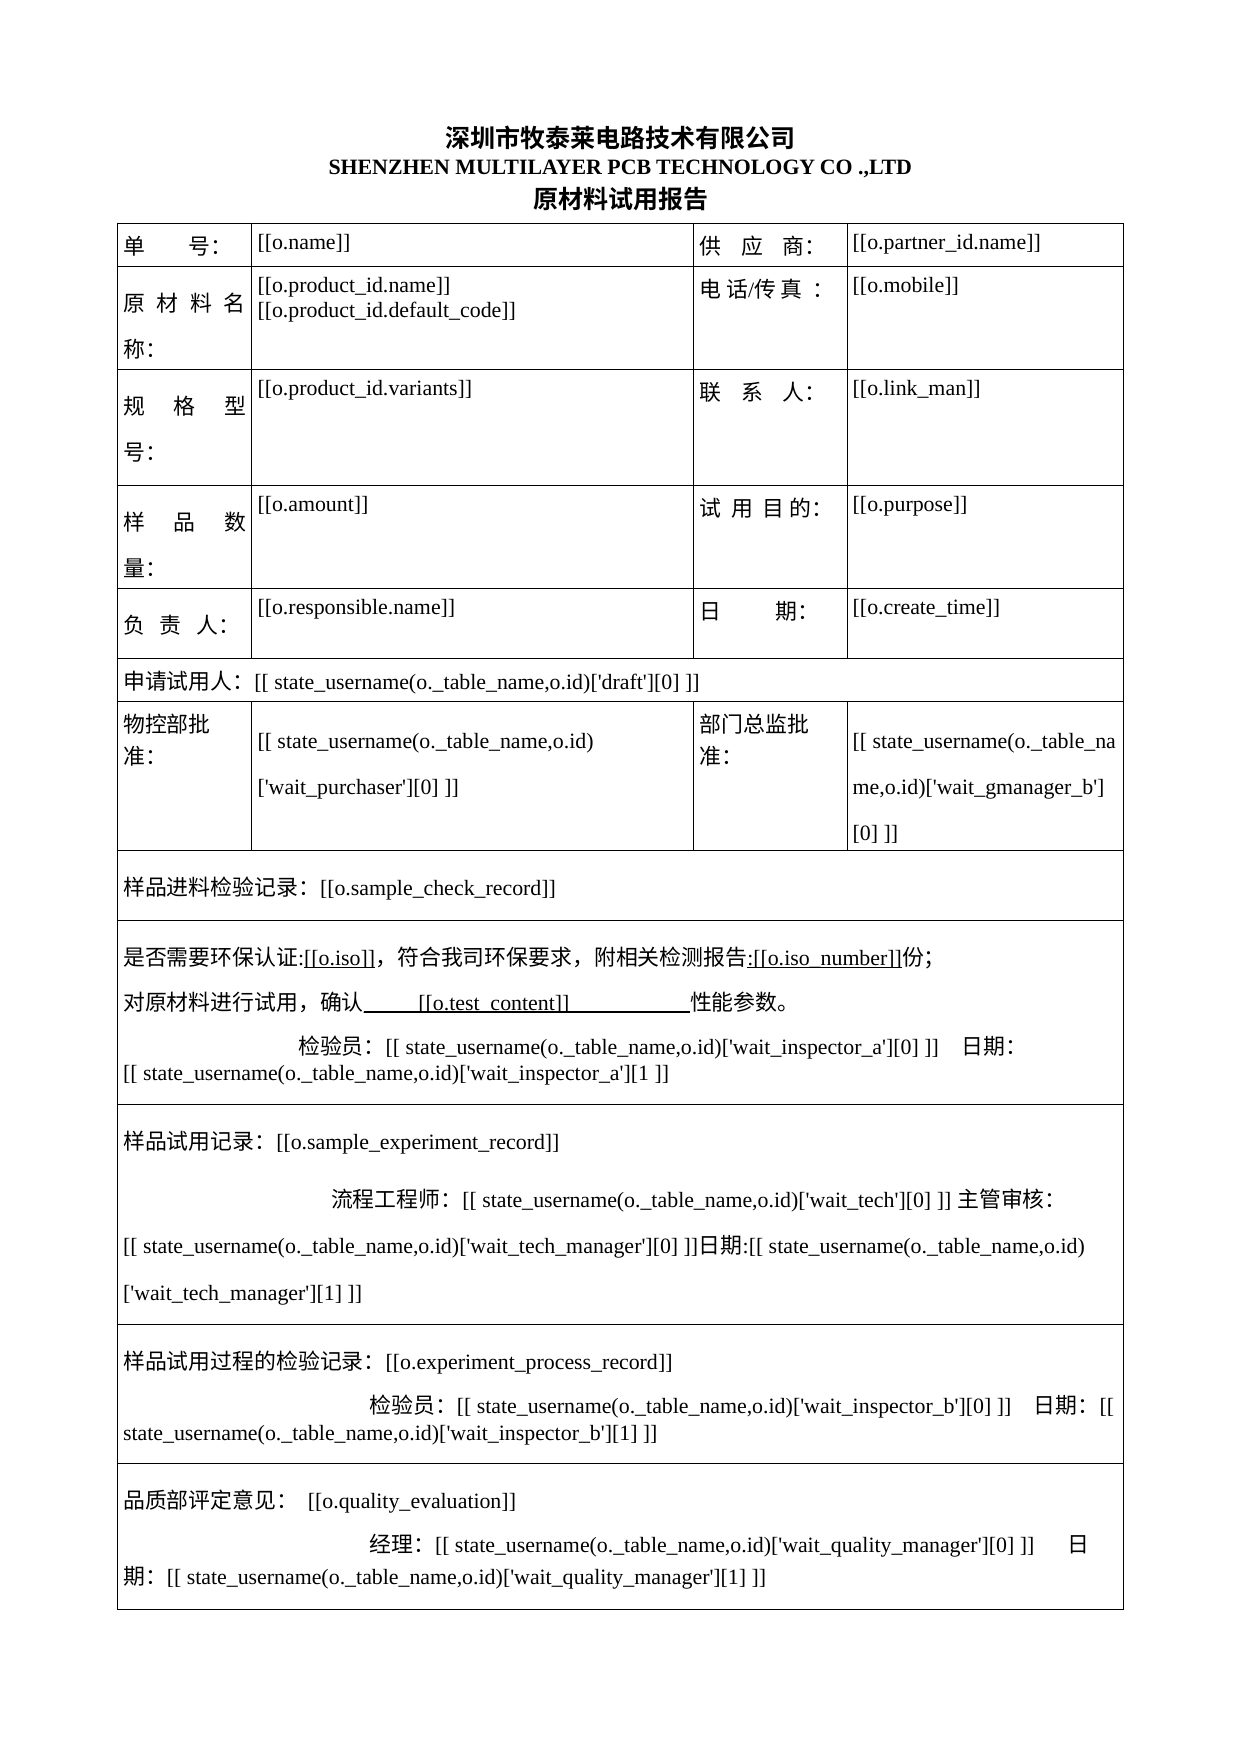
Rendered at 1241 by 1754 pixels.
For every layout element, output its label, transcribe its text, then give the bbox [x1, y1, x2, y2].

table_cell 负 责 人： [118, 589, 251, 658]
table_cell 申请试用人：[[ state_username(o._table_name,o.id)['draft'][0] ]] [118, 659, 1123, 701]
table_cell [[o.partner_id.name]] [848, 224, 1123, 266]
table_cell 原材料名称： [118, 267, 251, 369]
table_cell 规 格 型 号： [118, 370, 251, 485]
table_cell [[o.responsible.name]] [252, 589, 693, 658]
table_cell [[o.create_time]] [848, 589, 1123, 658]
table_cell [[ state_username(o._table_name,o.id)['wait_gmanager_b'][0] ]] [848, 702, 1123, 850]
table_cell 样 品 数 量： [118, 486, 251, 588]
table_cell 试 用 目 的： [694, 486, 847, 588]
table_cell 样品试用过程的检验记录：[[o.experiment_process_record]] 检验员：[[ state_username(o._table_name,o.id)['wait_inspector_b'][0] ]] 日期：[[ state_username(o._table_name,o.id)['wait_inspector_b'][1] ]] [118, 1325, 1123, 1463]
table_cell [[o.amount]] [252, 486, 693, 588]
table_cell [[o.product_id.name]] [[o.product_id.default_code]] [252, 267, 693, 369]
table_cell [[o.product_id.variants]] [252, 370, 693, 485]
table_cell [[ state_username(o._table_name,o.id)['wait_purchaser'][0] ]] [252, 702, 693, 850]
table_cell [[o.link_man]] [848, 370, 1123, 485]
table_cell 是否需要环保认证:[[o.iso]]，符合我司环保要求，附相关检测报告:[[o.iso_number]]份； 对原材料进行试用，确认_____[[o.test_content]]___________性能参数。 检验员：[[ state_username(o._table_name,o.id)['wait_inspector_a'][0] ]] 日期：[[ state_username(o._table_name,o.id)['wait_inspector_a'][1 ]] [118, 921, 1123, 1104]
table_cell 电 话/传 真 ： [694, 267, 847, 369]
table_cell 物控部批准： [118, 702, 251, 850]
table_cell 品质部评定意见： [[o.quality_evaluation]] 经理：[[ state_username(o._table_name,o.id)['wait_quality_manager'][0] ]] 日期：[[ state_username(o._table_name,o.id)['wait_quality_manager'][1] ]] [118, 1464, 1123, 1609]
table_cell 供 应 商： [694, 224, 847, 266]
table_cell 日 期： [694, 589, 847, 658]
table_cell 样品进料检验记录：[[o.sample_check_record]] [118, 851, 1123, 920]
table_cell 单 号： [118, 224, 251, 266]
table_cell [[o.mobile]] [848, 267, 1123, 369]
table_cell 样品试用记录：[[o.sample_experiment_record]] 流程工程师：[[ state_username(o._table_name,o.id)['wait_tech'][0] ]] 主管审核：[[ state_username(o._table_name,o.id)['wait_tech_manager'][0] ]]日期:[[ state_username(o._table_name,o.id)['wait_tech_manager'][1] ]] [118, 1105, 1123, 1324]
table_cell [[o.name]] [252, 224, 693, 266]
table_cell 部门总监批准： [694, 702, 847, 850]
table_cell [[o.purpose]] [848, 486, 1123, 588]
table_header 深圳市牧泰莱电路技术有限公司 SHENZHEN MULTILAYER PCB TECHNOLOGY CO .,LTD 原材料试用报告 [117, 118, 1123, 223]
table_cell 联 系 人： [694, 370, 847, 485]
